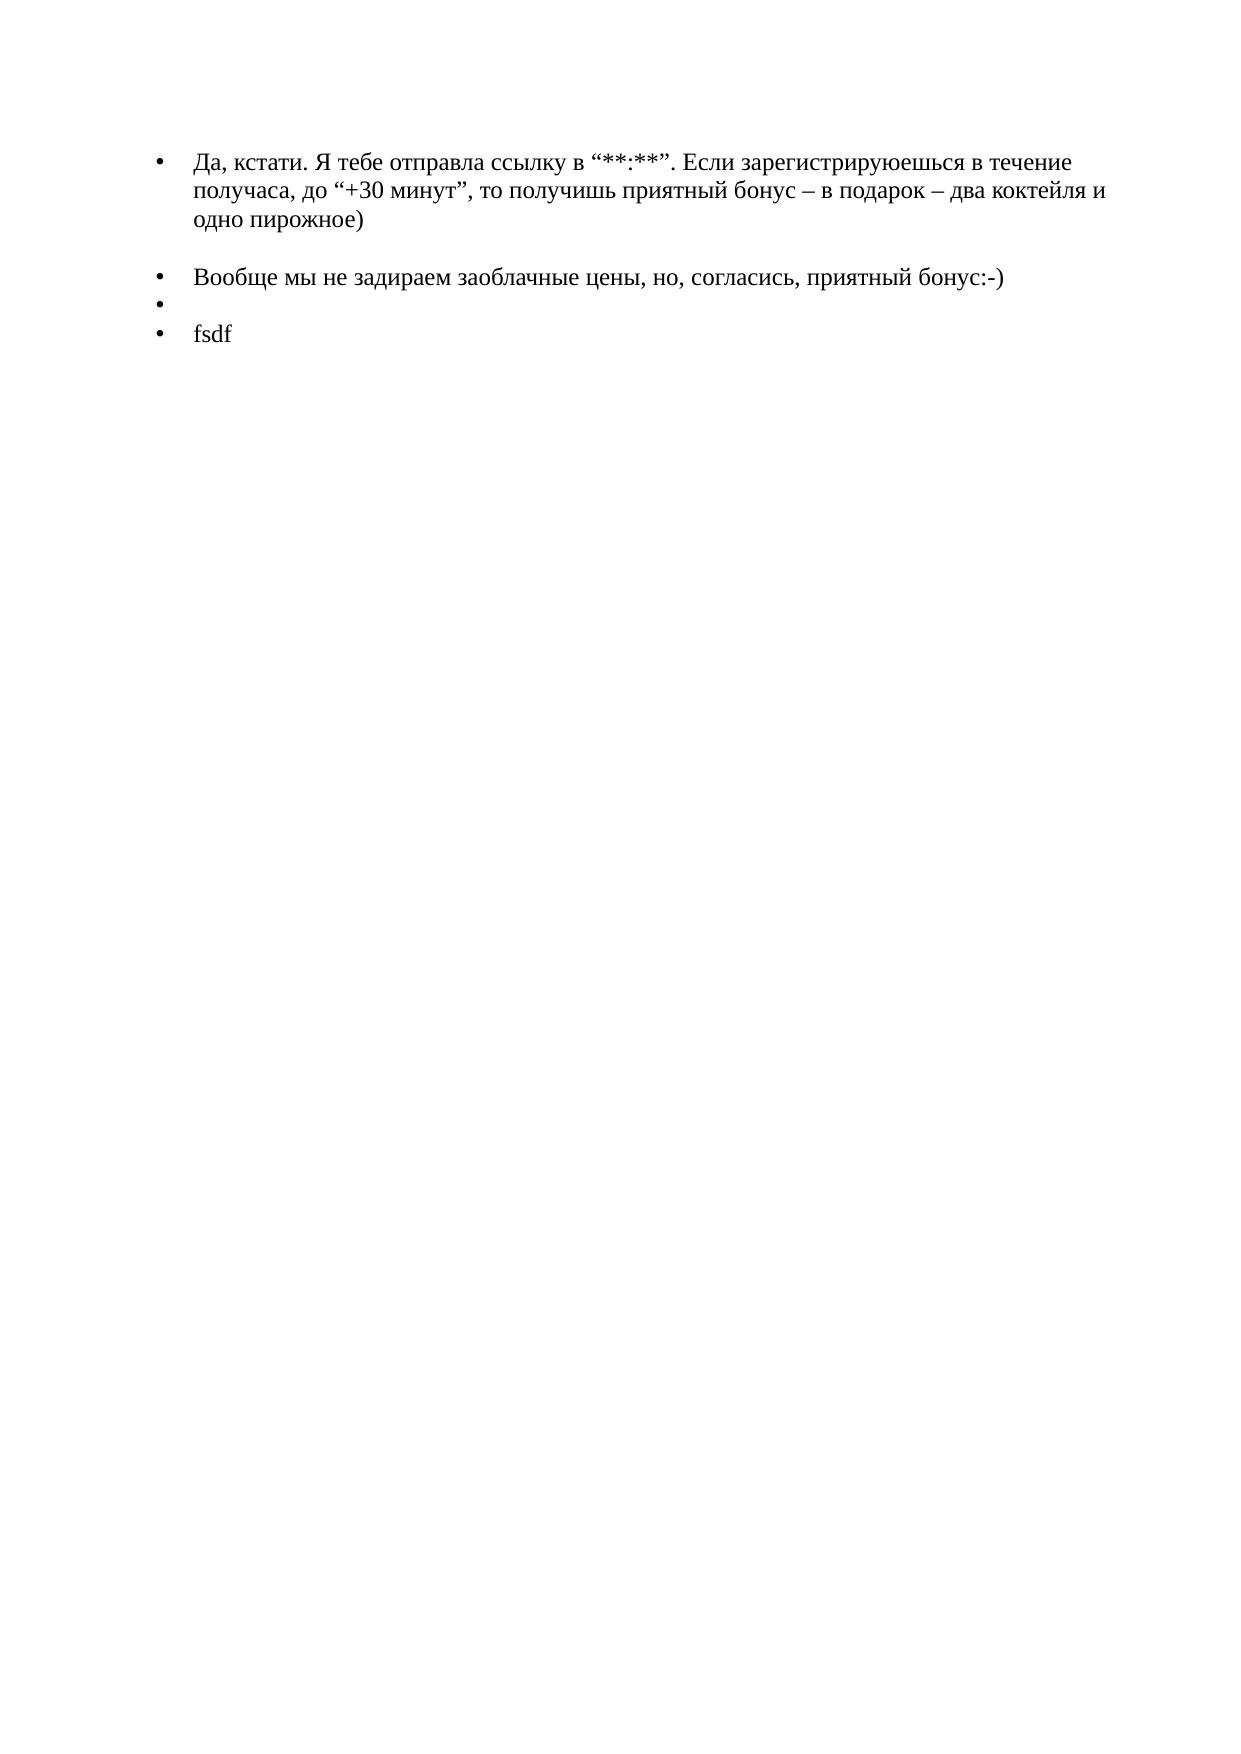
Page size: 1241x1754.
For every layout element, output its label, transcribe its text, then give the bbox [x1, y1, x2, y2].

list Вообще мы не задираем заоблачные цены, но, согласись, приятный бонус:-) [156, 262, 1122, 291]
list Да, кстати. Я тебе отправла ссылку в “**:**”. Если зарегистрируюешься в течение получаса, до “+30 минут”, то получишь приятный бонус – в подарок – два коктейля и одно пирожное) [156, 147, 1122, 233]
list fsdf [156, 319, 1122, 434]
